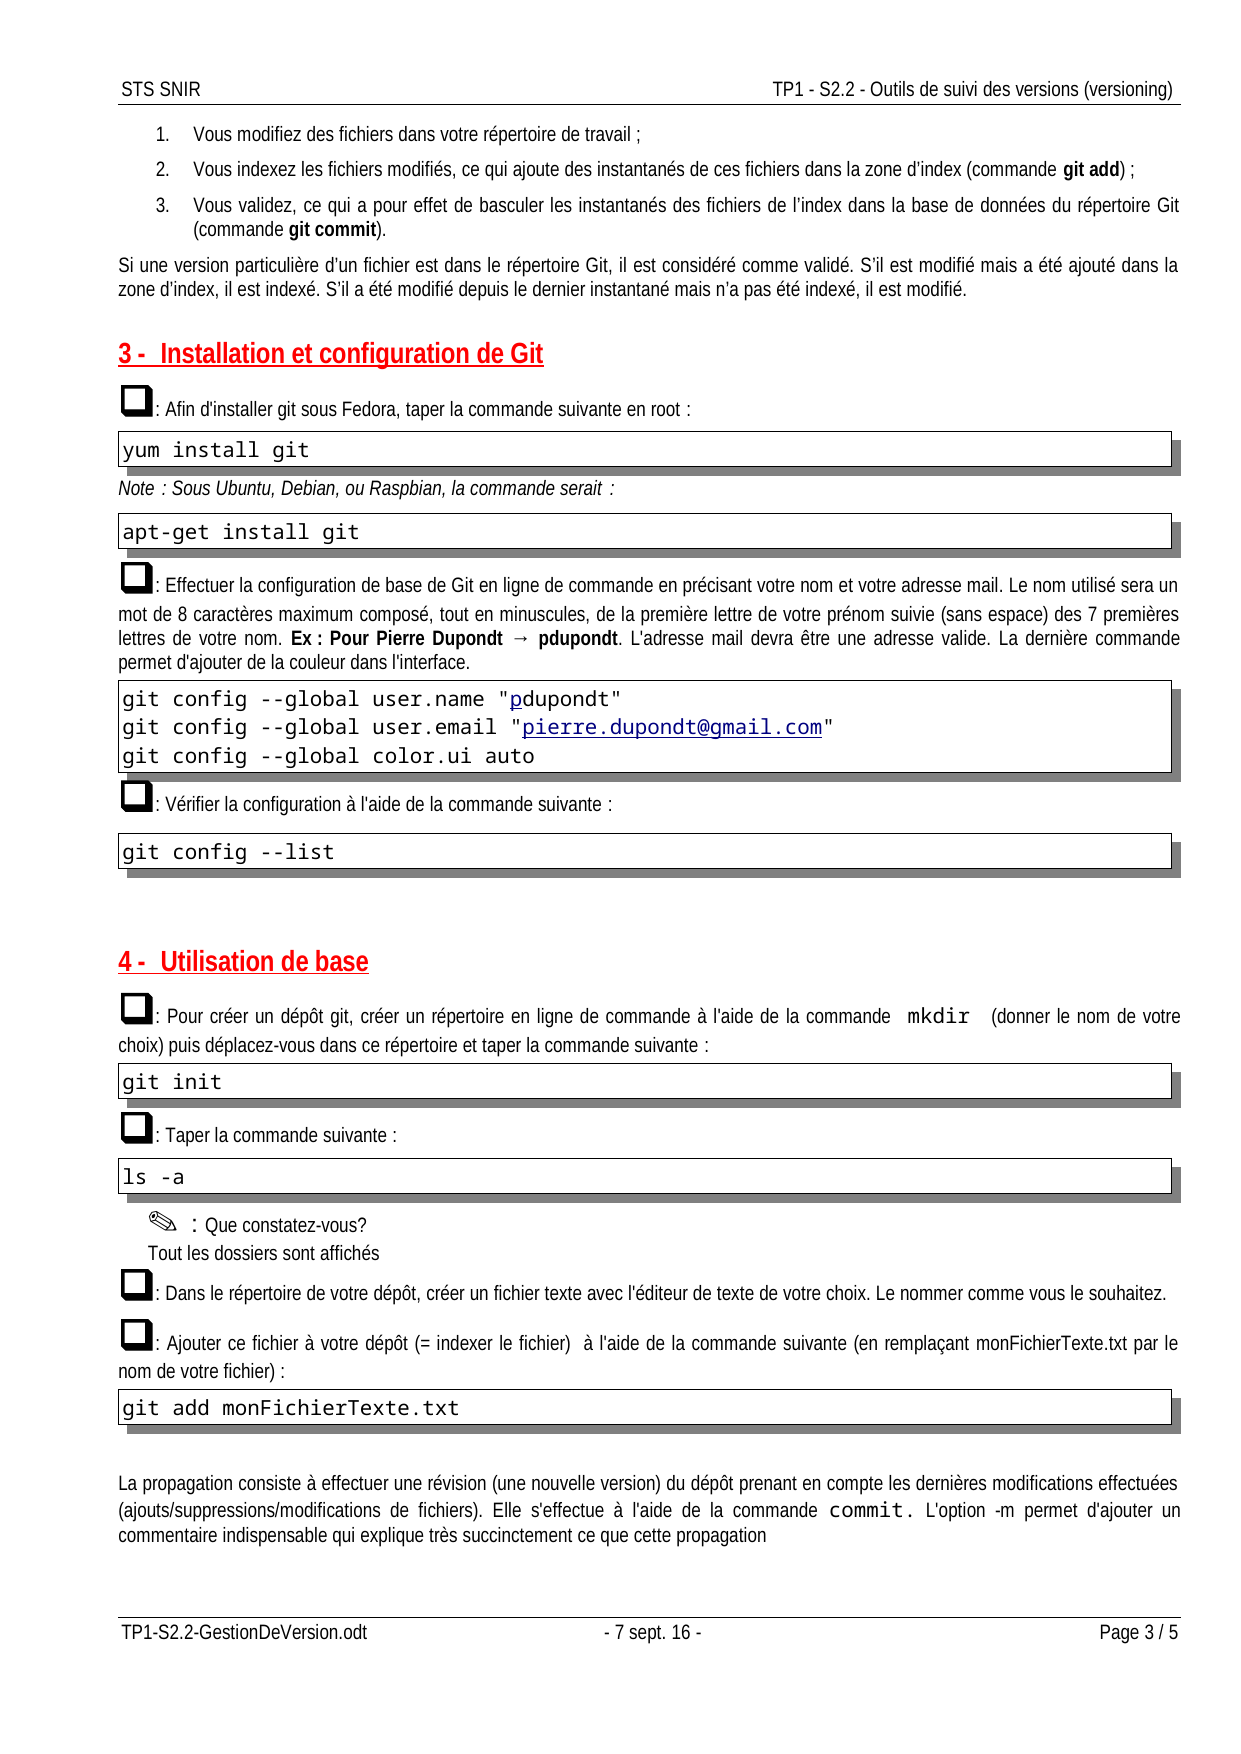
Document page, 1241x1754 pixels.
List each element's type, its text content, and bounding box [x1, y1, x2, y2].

text git add monFichierTexte.txt [119, 1390, 1171, 1424]
text ❑: Afin d'installer git sous Fedora, taper la commande suivante en root : [118, 387, 1181, 425]
subtitle Installation et configuration de Git [118, 336, 1181, 369]
text ❑: Ajouter ce fichier à votre dépôt (= indexer le fichier) à l'aide de la commande suivante (en remplaçant monFichierTexte.txt par le nom de votre fichier) : [118, 1321, 1181, 1383]
text git config --global color.ui auto [119, 737, 1171, 772]
text Note : Sous Ubuntu, Debian, ou Raspbian, la commande serait : [118, 476, 1181, 500]
text git config --global user.name "pdupondt" [119, 681, 1171, 708]
text ✎ : Que constatez-vous? [148, 1203, 1181, 1241]
list Vous modifiez des fichiers dans votre répertoire de travail ; [156, 121, 1181, 145]
text ❑: Dans le répertoire de votre dépôt, créer un fichier texte avec l'éditeur de texte de votre choix. Le nommer comme vous le souhaitez. [118, 1271, 1181, 1309]
text git init [119, 1064, 1171, 1098]
text git config --global user.email "pierre.dupondt@gmail.com" [119, 708, 1171, 737]
text ❑: Pour créer un dépôt git, créer un répertoire en ligne de commande à l'aide de la commande mkdir (donner le nom de votre choix) puis déplacez-vous dans ce répertoire et taper la commande suivante : [118, 995, 1181, 1057]
text ❑: Vérifier la configuration à l'aide de la commande suivante : [118, 782, 1181, 820]
text La propagation consiste à effectuer une révision (une nouvelle version) du dépôt prenant en compte les dernières modifications effectuées (ajouts/suppressions/modifications de fichiers). Elle s'effectue à l'aide de la commande commit. L'option -m permet d'ajouter un commentaire indispensable qui explique très succinctement ce que cette propagation [118, 1471, 1181, 1547]
text ❑: Effectuer la configuration de base de Git en ligne de commande en précisant votre nom et votre adresse mail. Le nom utilisé sera un mot de 8 caractères maximum composé, tout en minuscules, de la première lettre de votre prénom suivie (sans espace) des 7 premières lettres de votre nom. Ex : Pour Pierre Dupondt → pdupondt. L'adresse mail devra être une adresse valide. La dernière commande permet d'ajouter de la couleur dans l'interface. [118, 564, 1181, 674]
text apt-get install git [119, 514, 1171, 548]
text ❑: Taper la commande suivante : [118, 1114, 1181, 1152]
text yum install git [119, 432, 1171, 466]
text ls -a [119, 1159, 1171, 1193]
text Si une version particulière d’un fichier est dans le répertoire Git, il est considéré comme validé. S’il est modifié mais a été ajouté dans la zone d’index, il est indexé. S’il a été modifié depuis le dernier instantané mais n’a pas été indexé, il est modifié. [118, 253, 1181, 301]
list Vous validez, ce qui a pour effet de basculer les instantanés des fichiers de l’index dans la base de données du répertoire Git (commande git commit). [156, 193, 1181, 241]
text Tout les dossiers sont affichés [148, 1241, 1181, 1265]
list Vous indexez les fichiers modifiés, ce qui ajoute des instantanés de ces fichiers dans la zone d’index (commande git add) ; [156, 157, 1181, 181]
subtitle Utilisation de base [118, 944, 1181, 977]
text git config --list [119, 834, 1171, 868]
